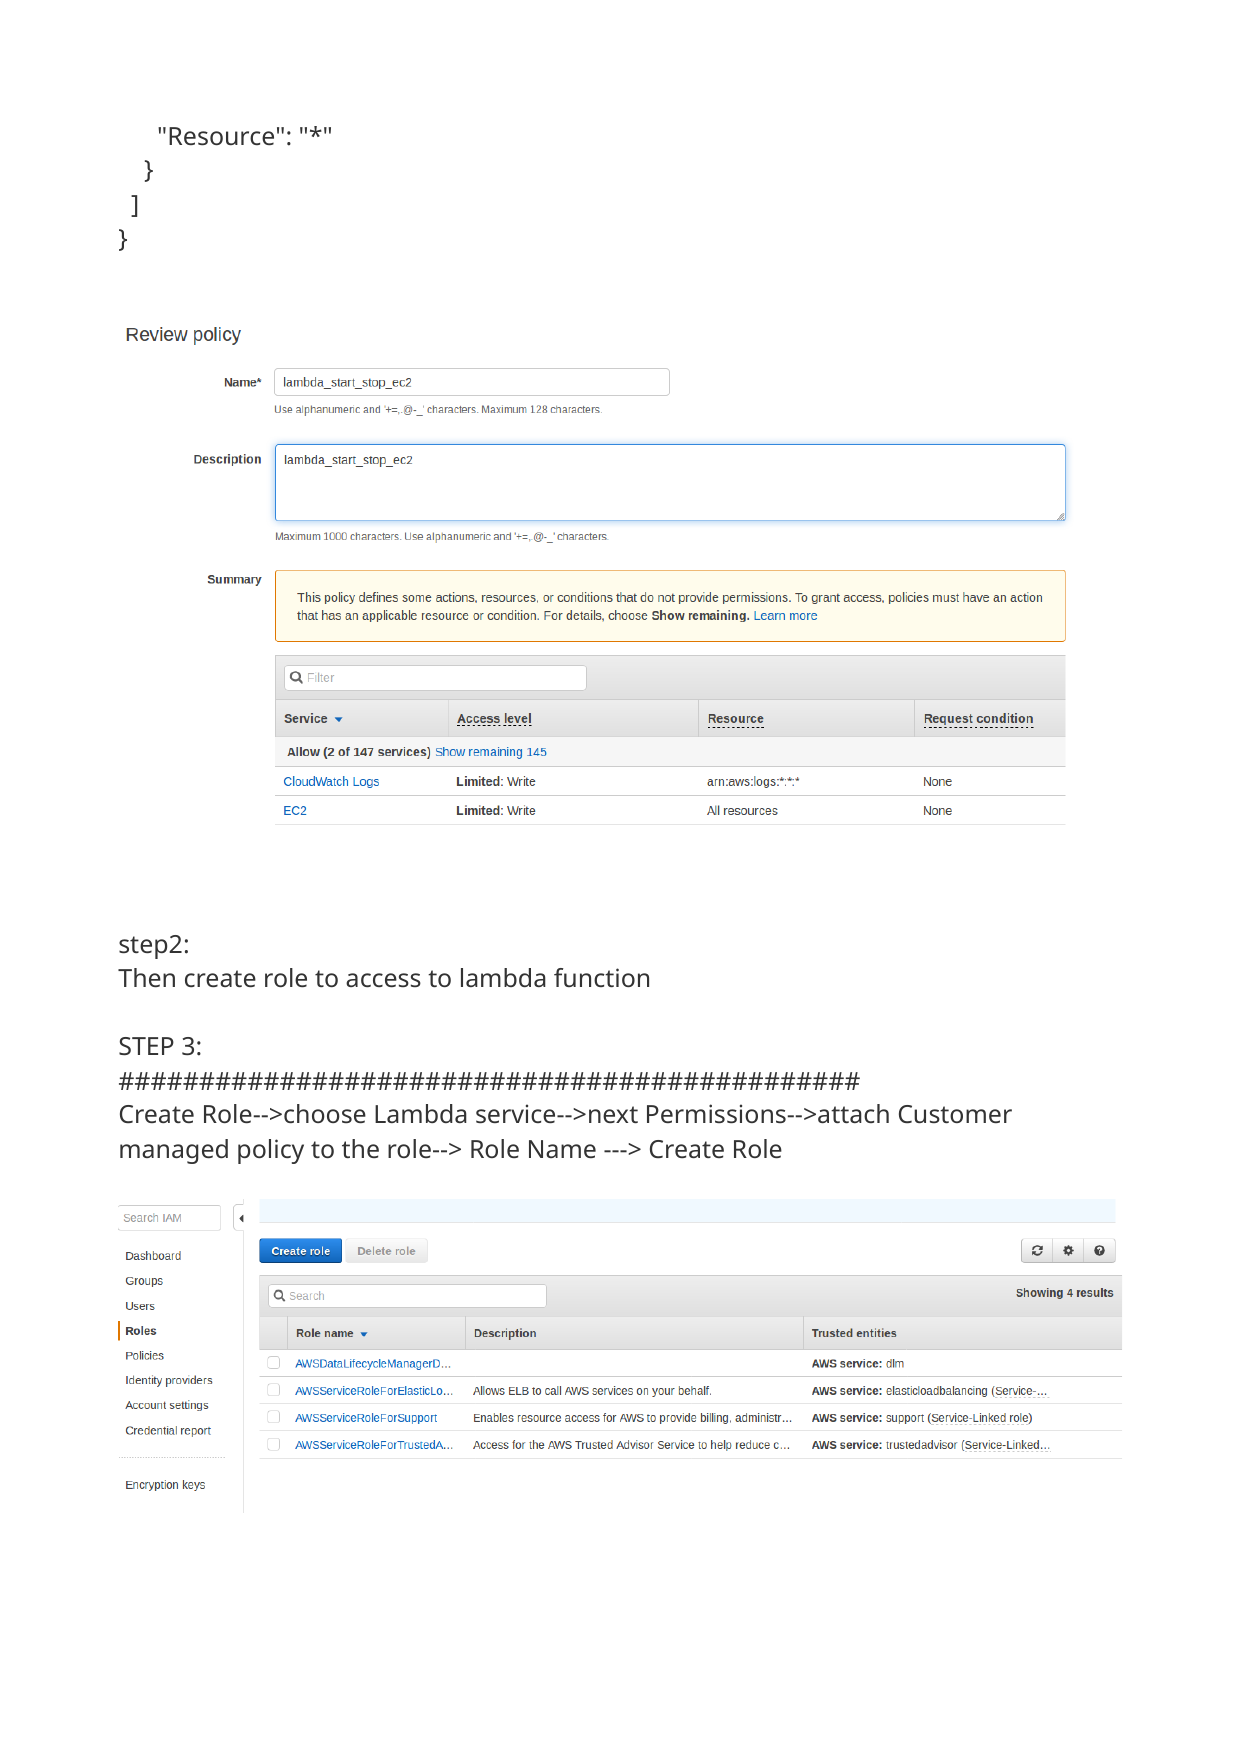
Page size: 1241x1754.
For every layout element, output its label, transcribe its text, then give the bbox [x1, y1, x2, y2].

text STEP 3: [118, 1029, 1122, 1063]
picture [118, 317, 1123, 825]
text Then create role to access to lambda function [118, 961, 1122, 995]
text "Resource": "*" [118, 118, 1122, 152]
text } [118, 152, 1122, 186]
text step2: [118, 927, 1122, 961]
text } [118, 220, 1122, 254]
text ############################################## [118, 1063, 1122, 1097]
text Create Role-->choose Lambda service-->next Permissions-->attach Customer managed policy to the role--> Role Name ---> Create Role [118, 1097, 1122, 1165]
text ] [118, 186, 1122, 220]
picture [118, 1199, 1123, 1513]
